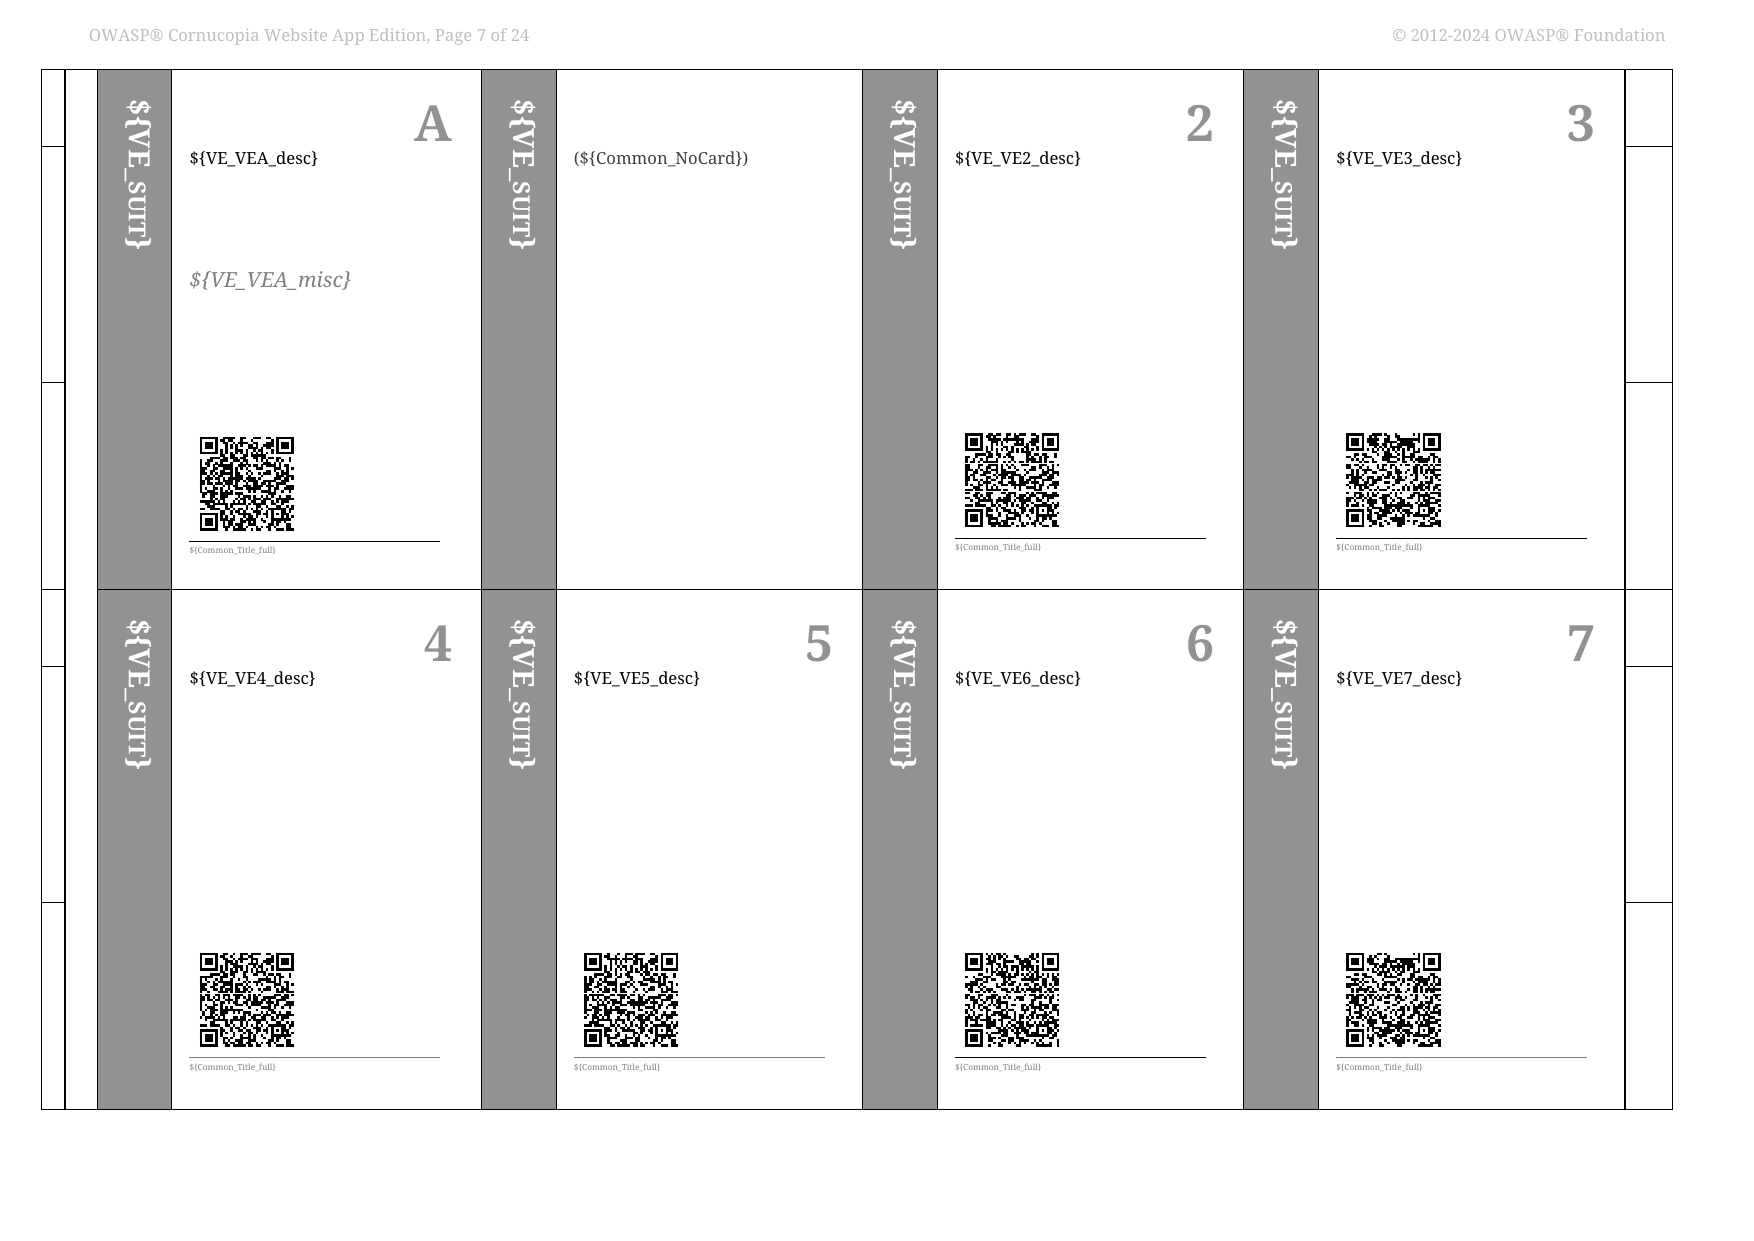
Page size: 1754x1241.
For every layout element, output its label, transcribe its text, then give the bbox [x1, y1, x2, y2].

table_header [1336, 383, 1587, 537]
table_cell [42, 383, 64, 589]
table_header [955, 903, 1206, 1057]
table_header [66, 70, 97, 1109]
table_cell [42, 590, 64, 666]
table_header [189, 903, 440, 1057]
table_header [557, 70, 862, 146]
table_header [189, 412, 440, 541]
table_cell [42, 667, 64, 902]
table_cell ${Common_Title_full} [1336, 539, 1587, 553]
table_header 3 [1319, 70, 1624, 146]
table_cell [557, 902, 862, 1109]
table_cell 6 [938, 590, 1243, 666]
table_cell ${Common_Title_full} [189, 1058, 440, 1073]
table_cell ${VE_VE5_desc} [557, 666, 862, 902]
table_cell ${VE_VE6_desc} [938, 666, 1243, 902]
table_cell ${Common_Title_full} [1336, 1058, 1587, 1073]
table_cell [1626, 903, 1672, 1109]
table_cell ${Common_Title_full} [955, 539, 1206, 553]
table_cell ${Common_Title_full} [955, 1058, 1206, 1073]
table_cell ${Common_Title_full} [574, 1058, 825, 1073]
table_header ${VE_suit} [98, 70, 171, 589]
table_cell ${VE_VEA_misc} [172, 264, 481, 382]
table_cell ${VE_VE2_desc} [938, 146, 1243, 382]
table_cell [1626, 590, 1672, 666]
table_cell [1626, 147, 1672, 382]
table_header ${VE_suit} [482, 70, 556, 589]
table_header [1336, 903, 1587, 1057]
table_cell [42, 147, 64, 382]
table_cell [938, 902, 1243, 1109]
table_cell ${VE_VE7_desc} [1319, 666, 1624, 902]
table_cell [938, 382, 1243, 589]
table_cell ${VE_VEA_desc} [172, 146, 481, 264]
table_cell [557, 382, 862, 589]
table_cell ${VE_suit} [863, 590, 937, 1109]
table_header [1626, 70, 1672, 146]
table_cell 7 [1319, 590, 1624, 666]
table_header A [172, 70, 481, 146]
table_header 2 [938, 70, 1243, 146]
table_cell ${VE_suit} [1244, 590, 1318, 1109]
table_cell ${VE_suit} [482, 590, 556, 1109]
table_cell [1319, 902, 1624, 1109]
table_cell [172, 382, 481, 589]
table_cell [1626, 383, 1672, 589]
table_cell (${Common_NoCard}) [557, 146, 862, 382]
table_cell ${Common_Title_full} [189, 542, 440, 556]
table_cell 5 [557, 590, 862, 666]
table_cell [172, 902, 481, 1109]
table_header [955, 383, 1206, 537]
table_cell ${VE_VE4_desc} [172, 666, 481, 902]
table_cell [1319, 382, 1624, 589]
table_cell 4 [172, 590, 481, 666]
table_header ${VE_suit} [1244, 70, 1318, 589]
table_cell [42, 903, 64, 1109]
table_cell ${VE_suit} [98, 590, 171, 1109]
table_header ${VE_suit} [863, 70, 937, 589]
table_cell [1626, 667, 1672, 902]
table_header [574, 903, 825, 1057]
table_cell ${VE_VE3_desc} [1319, 146, 1624, 382]
table_header [42, 70, 64, 146]
